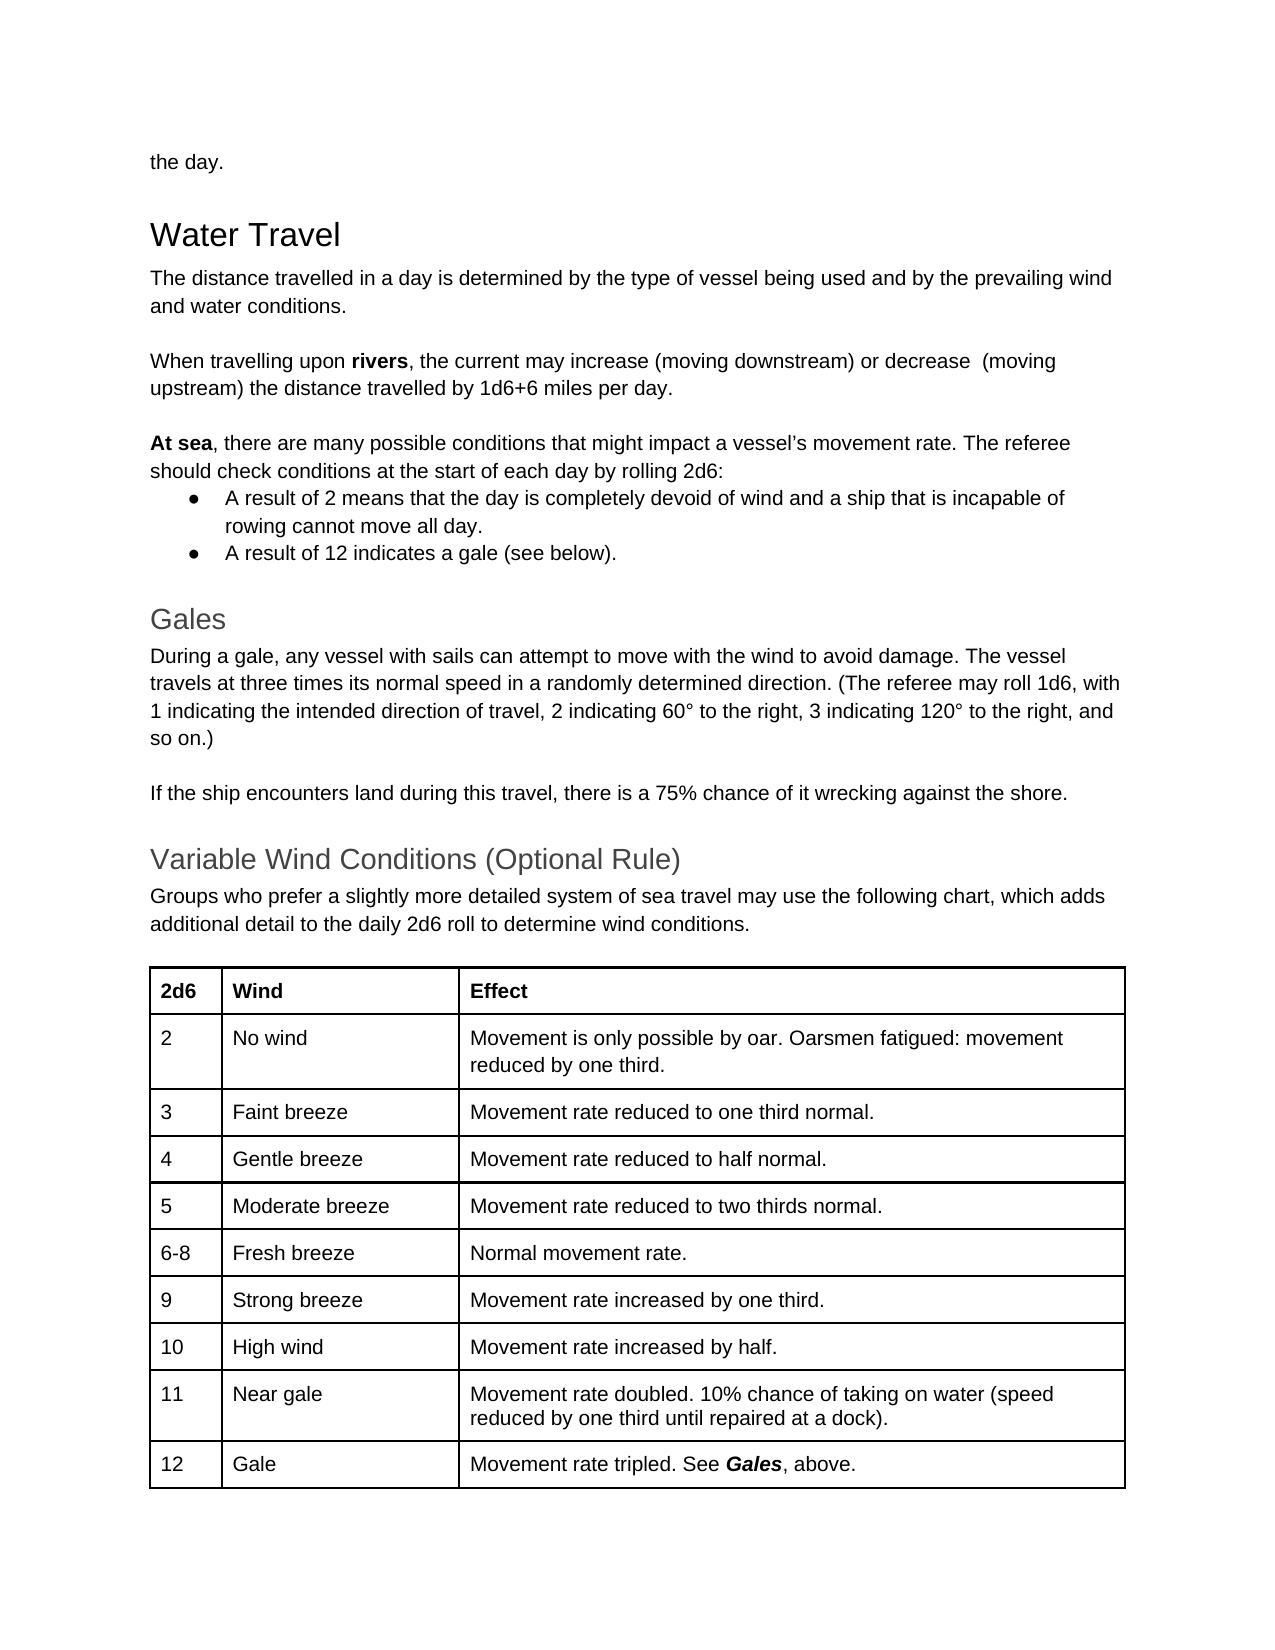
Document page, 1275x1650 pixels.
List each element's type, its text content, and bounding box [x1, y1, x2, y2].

table_cell Near gale [223, 1371, 458, 1440]
table_cell Movement rate increased by one third. [460, 1277, 1124, 1322]
text When travelling upon rivers, the current may increase (moving downstream) or decrease (moving upstream) the distance travelled by 1d6+6 miles per day. [150, 348, 1125, 400]
subtitle Gales [150, 602, 1125, 635]
table_cell Movement rate reduced to half normal. [460, 1137, 1124, 1181]
table_cell 9 [151, 1277, 221, 1322]
table_cell 2 [151, 1015, 221, 1088]
list A result of 2 means that the day is completely devoid of wind and a ship that is incapable of rowing cannot move all day. [187, 486, 1125, 537]
table_cell Moderate breeze [223, 1184, 458, 1228]
text At sea, there are many possible conditions that might impact a vessel’s movement rate. The referee should check conditions at the start of each day by rolling 2d6: [150, 431, 1125, 482]
table_cell High wind [223, 1324, 458, 1369]
subtitle Water Travel [150, 215, 1125, 253]
table_cell No wind [223, 1015, 458, 1088]
table_cell Strong breeze [223, 1277, 458, 1322]
table_cell Movement rate increased by half. [460, 1324, 1124, 1369]
text Groups who prefer a slightly more detailed system of sea travel may use the following chart, which adds additional detail to the daily 2d6 roll to determine wind conditions. [150, 884, 1125, 935]
list A result of 12 indicates a gale (see below). [187, 541, 1125, 565]
text The distance travelled in a day is determined by the type of vessel being used and by the prevailing wind and water conditions. [150, 266, 1125, 317]
table_header Effect [460, 969, 1124, 1013]
table_cell 6-8 [151, 1230, 221, 1275]
table_header Wind [223, 969, 458, 1013]
table_cell 10 [151, 1324, 221, 1369]
text During a gale, any vessel with sails can attempt to move with the wind to avoid damage. The vessel travels at three times its normal speed in a randomly determined direction. (The referee may roll 1d6, with 1 indicating the intended direction of travel, 2 indicating 60° to the right, 3 indicating 120° to the right, and so on.) [150, 644, 1125, 750]
table_cell Movement rate tripled. See Gales, above. [460, 1442, 1124, 1487]
table_cell 11 [151, 1371, 221, 1440]
table_header 2d6 [151, 969, 221, 1013]
table_cell 5 [151, 1184, 221, 1228]
table_cell Movement rate reduced to two thirds normal. [460, 1184, 1124, 1228]
table_cell Movement rate doubled. 10% chance of taking on water (speed reduced by one third until repaired at a dock). [460, 1371, 1124, 1440]
table_cell Gentle breeze [223, 1137, 458, 1181]
table_cell 3 [151, 1090, 221, 1134]
table_cell Fresh breeze [223, 1230, 458, 1275]
text the day. [150, 150, 1125, 174]
table_cell 12 [151, 1442, 221, 1487]
table_cell Faint breeze [223, 1090, 458, 1134]
table_cell 4 [151, 1137, 221, 1181]
table_cell Normal movement rate. [460, 1230, 1124, 1275]
subtitle Variable Wind Conditions (Optional Rule) [150, 842, 1125, 876]
text If the ship encounters land during this travel, there is a 75% chance of it wrecking against the shore. [150, 781, 1125, 805]
table_cell Movement is only possible by oar. Oarsmen fatigued: movement reduced by one third. [460, 1015, 1124, 1088]
table_cell Gale [223, 1442, 458, 1487]
table_cell Movement rate reduced to one third normal. [460, 1090, 1124, 1134]
